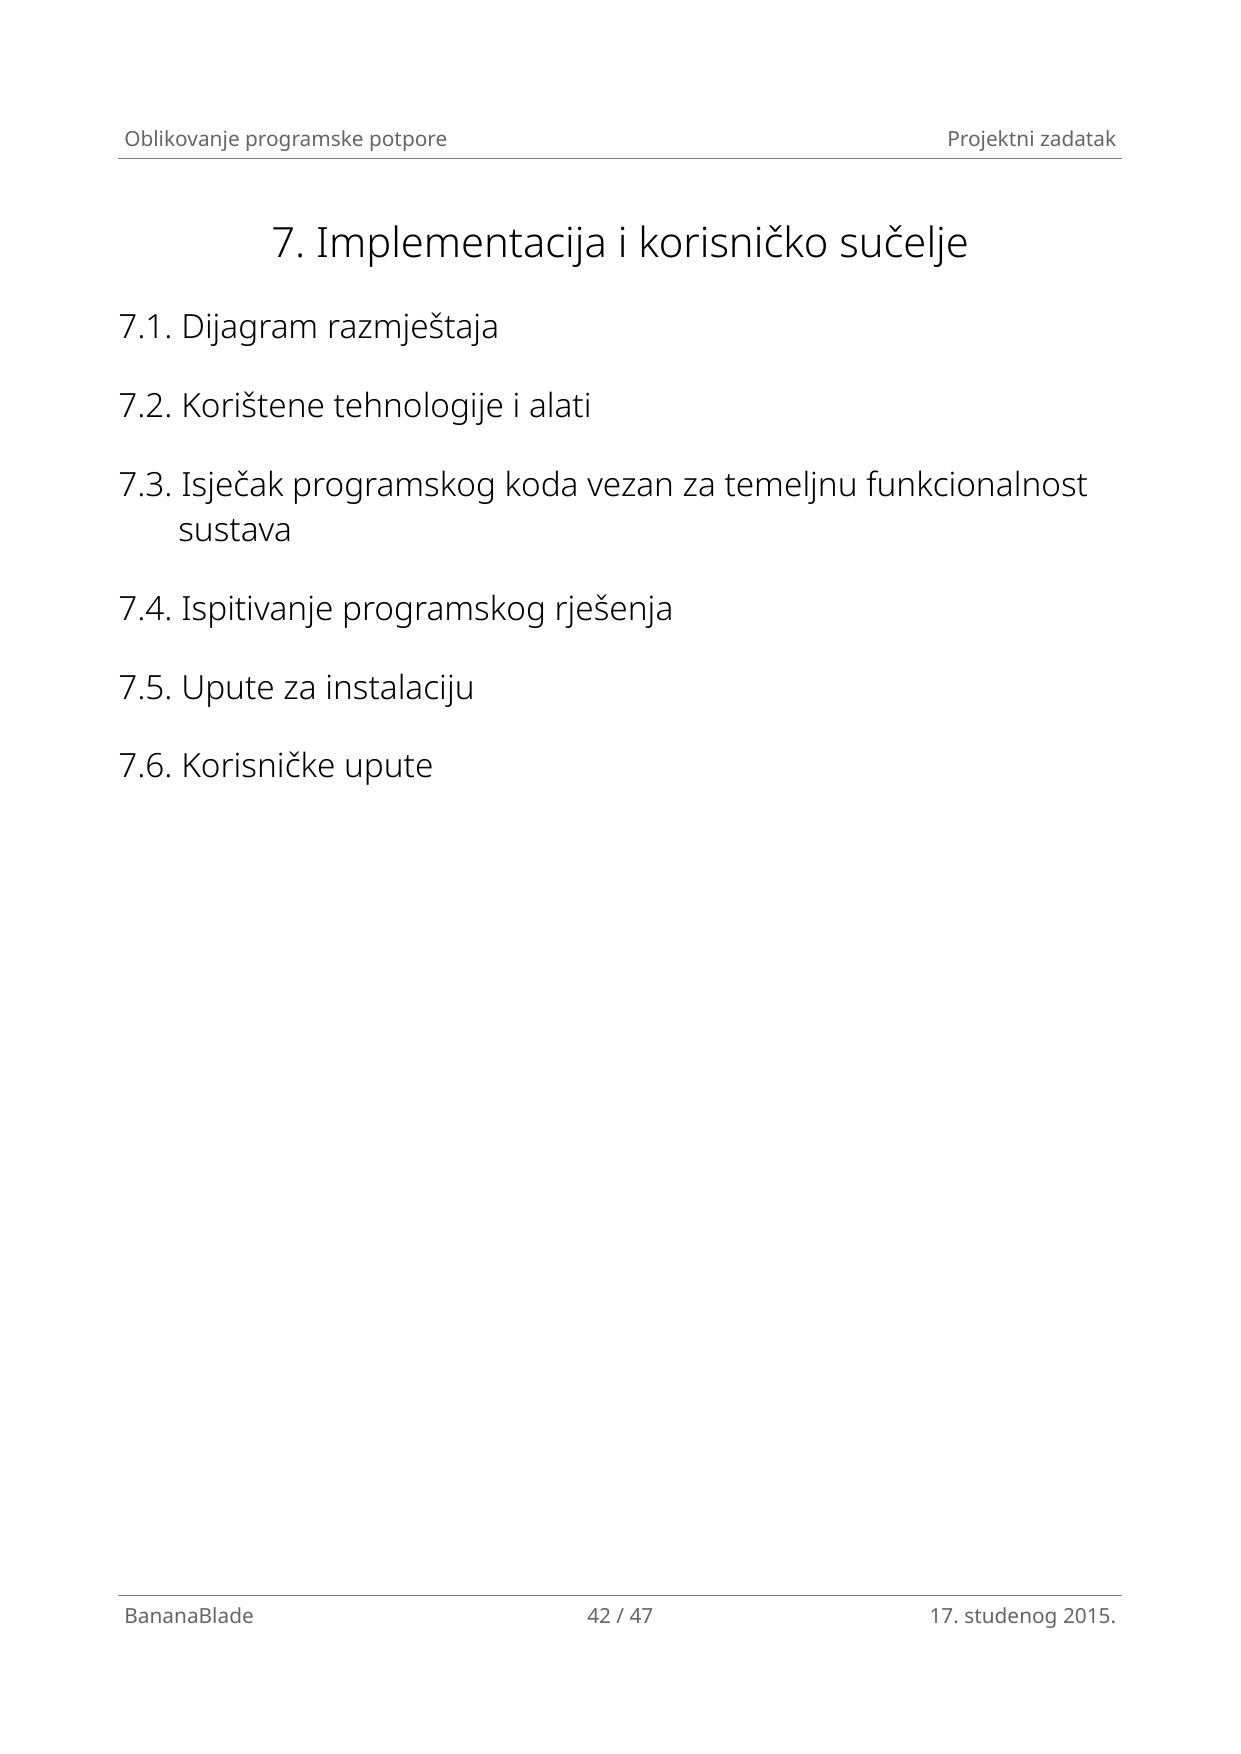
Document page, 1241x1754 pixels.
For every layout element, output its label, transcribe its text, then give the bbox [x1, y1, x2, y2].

subtitle 7. Implementacija i korisničko sučelje [118, 213, 1122, 270]
subtitle 7.6. Korisničke upute [118, 742, 1122, 788]
subtitle 7.1. Dijagram razmještaja [118, 303, 1122, 348]
subtitle 7.4. Ispitivanje programskog rješenja [118, 585, 1122, 630]
subtitle 7.3. Isječak programskog koda vezan za temeljnu funkcionalnost sustava [118, 461, 1122, 551]
subtitle 7.5. Upute za instalaciju [118, 663, 1122, 709]
subtitle 7.2. Korištene tehnologije i alati [118, 382, 1122, 427]
